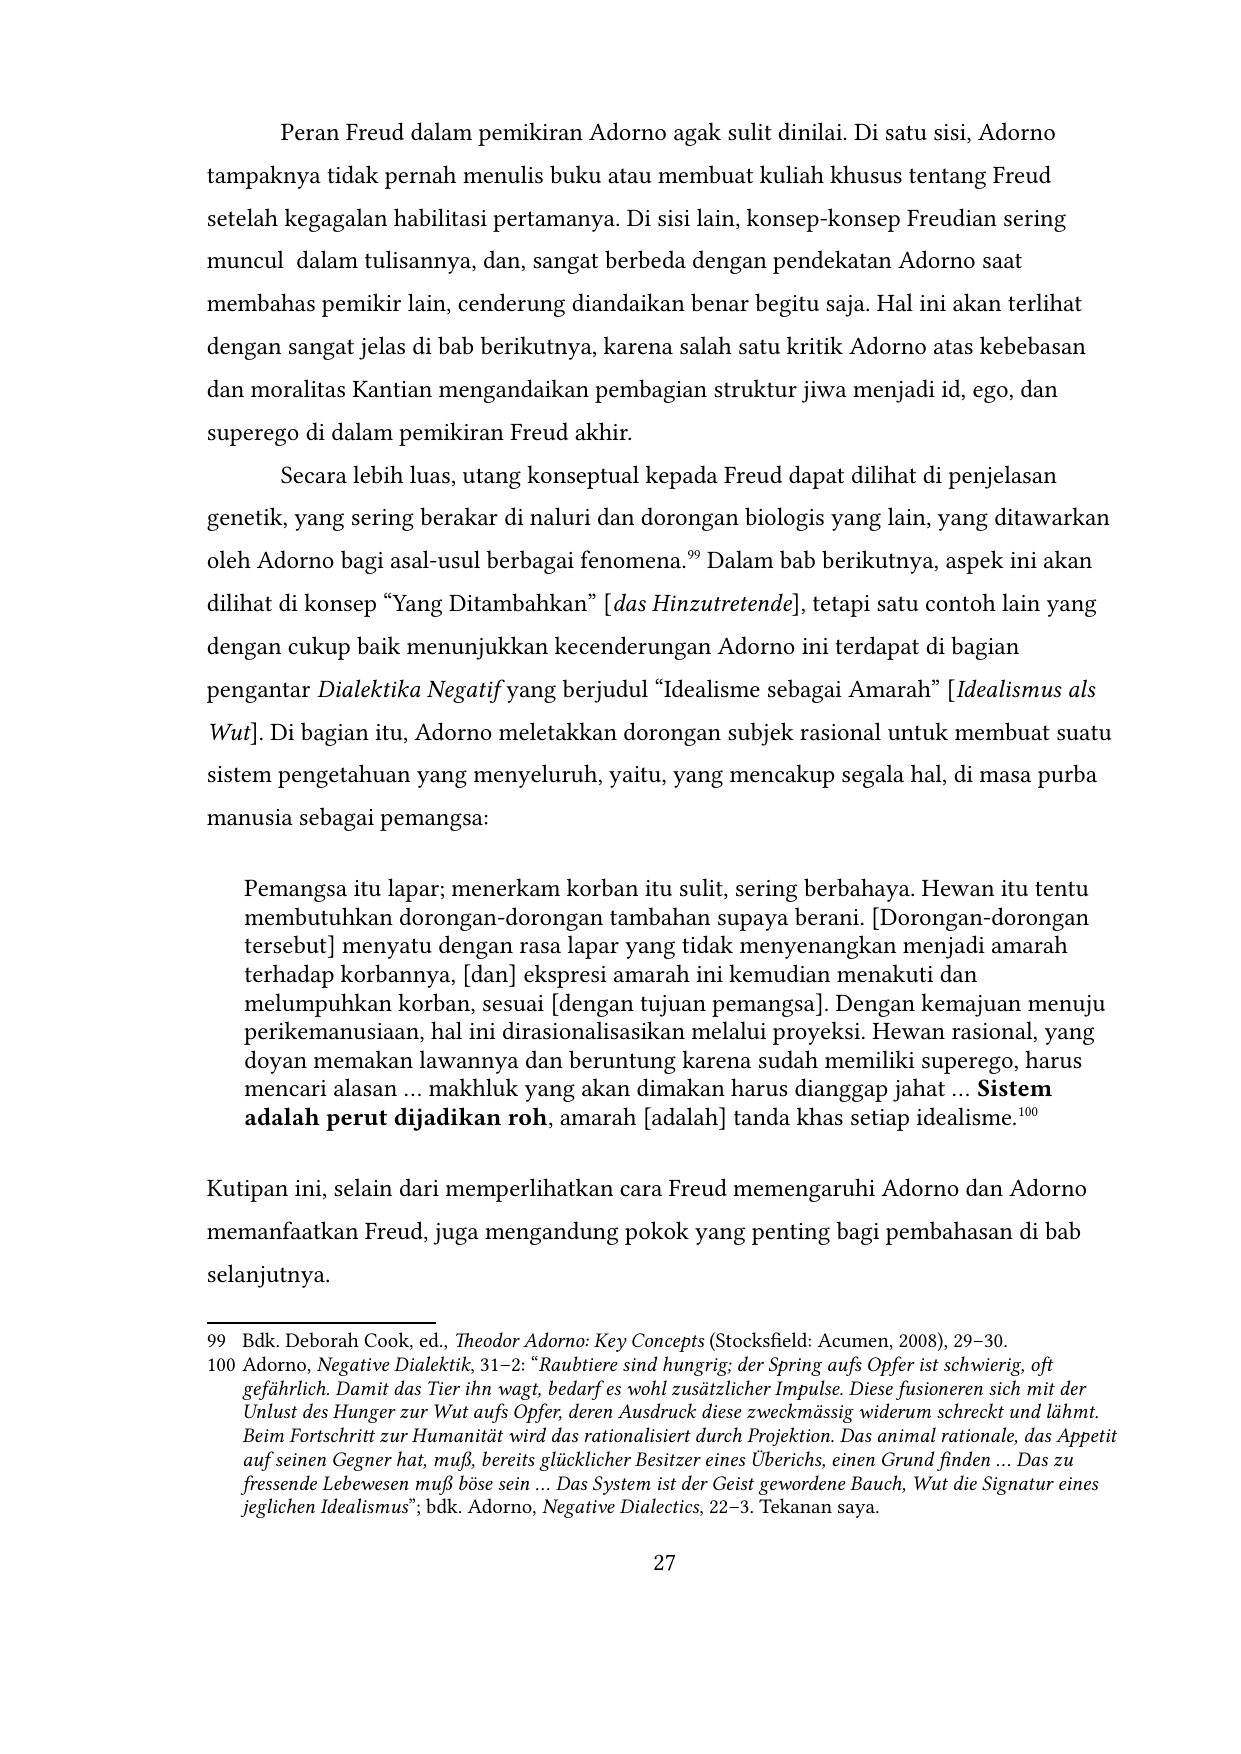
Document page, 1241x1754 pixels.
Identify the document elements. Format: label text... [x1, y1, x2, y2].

text Peran Freud dalam pemikiran Adorno agak sulit dinilai. Di satu sisi, Adorno tampaknya tidak pernah menulis buku atau membuat kuliah khusus tentang Freud setelah kegagalan habilitasi pertamanya. Di sisi lain, konsep-konsep Freudian sering muncul dalam tulisannya, dan, sangat berbeda dengan pendekatan Adorno saat membahas pemikir lain, cenderung diandaikan benar begitu saja. Hal ini akan terlihat dengan sangat jelas di bab berikutnya, karena salah satu kritik Adorno atas kebebasan dan moralitas Kantian mengandaikan pembagian struktur jiwa menjadi id, ego, dan superego di dalam pemikiran Freud akhir. [207, 118, 1122, 446]
text Bdk. Deborah Cook, ed., Theodor Adorno: Key Concepts (Stocksfield: Acumen, 2008), 29–30. [207, 1329, 1122, 1352]
text Secara lebih luas, utang konseptual kepada Freud dapat dilihat di penjelasan genetik, yang sering berakar di naluri dan dorongan biologis yang lain, yang ditawarkan oleh Adorno bagi asal-usul berbagai fenomena. Dalam bab berikutnya, aspek ini akan dilihat di konsep “Yang Ditambahkan” [das Hinzutretende], tetapi satu contoh lain yang dengan cukup baik menunjukkan kecenderungan Adorno ini terdapat di bagian pengantar Dialektika Negatif yang berjudul “Idealisme sebagai Amarah” [Idealismus als Wut]. Di bagian itu, Adorno meletakkan dorongan subjek rasional untuk membuat suatu sistem pengetahuan yang menyeluruh, yaitu, yang mencakup segala hal, di masa purba manusia sebagai pemangsa: [207, 461, 1122, 832]
text Kutipan ini, selain dari memperlihatkan cara Freud memengaruhi Adorno dan Adorno memanfaatkan Freud, juga mengandung pokok yang penting bagi pembahasan di bab selanjutnya. [207, 1174, 1122, 1288]
text Adorno, Negative Dialektik, 31–2: “Raubtiere sind hungrig; der Spring aufs Opfer ist schwierig, oft gefährlich. Damit das Tier ihn wagt, bedarf es wohl zusätzlicher Impulse. Diese fusioneren sich mit der Unlust des Hunger zur Wut aufs Opfer, deren Ausdruck diese zweckmässig widerum schreckt und lähmt. Beim Fortschritt zur Humanität wird das rationalisiert durch Projektion. Das animal rationale, das Appetit auf seinen Gegner hat, muß, bereits glücklicher Besitzer eines Überichs, einen Grund finden ... Das zu fressende Lebewesen muß böse sein ... Das System ist der Geist gewordene Bauch, Wut die Signatur eines jeglichen Idealismus”; bdk. Adorno, Negative Dialectics, 22–3. Tekanan saya. [207, 1352, 1122, 1519]
text Pemangsa itu lapar; menerkam korban itu sulit, sering berbahaya. Hewan itu tentu membutuhkan dorongan-dorongan tambahan supaya berani. [Dorongan-dorongan tersebut] menyatu dengan rasa lapar yang tidak menyenangkan menjadi amarah terhadap korbannya, [dan] ekspresi amarah ini kemudian menakuti dan melumpuhkan korban, sesuai [dengan tujuan pemangsa]. Dengan kemajuan menuju perikemanusiaan, hal ini dirasionalisasikan melalui proyeksi. Hewan rasional, yang doyan memakan lawannya dan beruntung karena sudah memiliki superego, harus mencari alasan ... makhluk yang akan dimakan harus dianggap jahat ... Sistem adalah perut dijadikan roh, amarah [adalah] tanda khas setiap idealisme. [244, 874, 1122, 1131]
